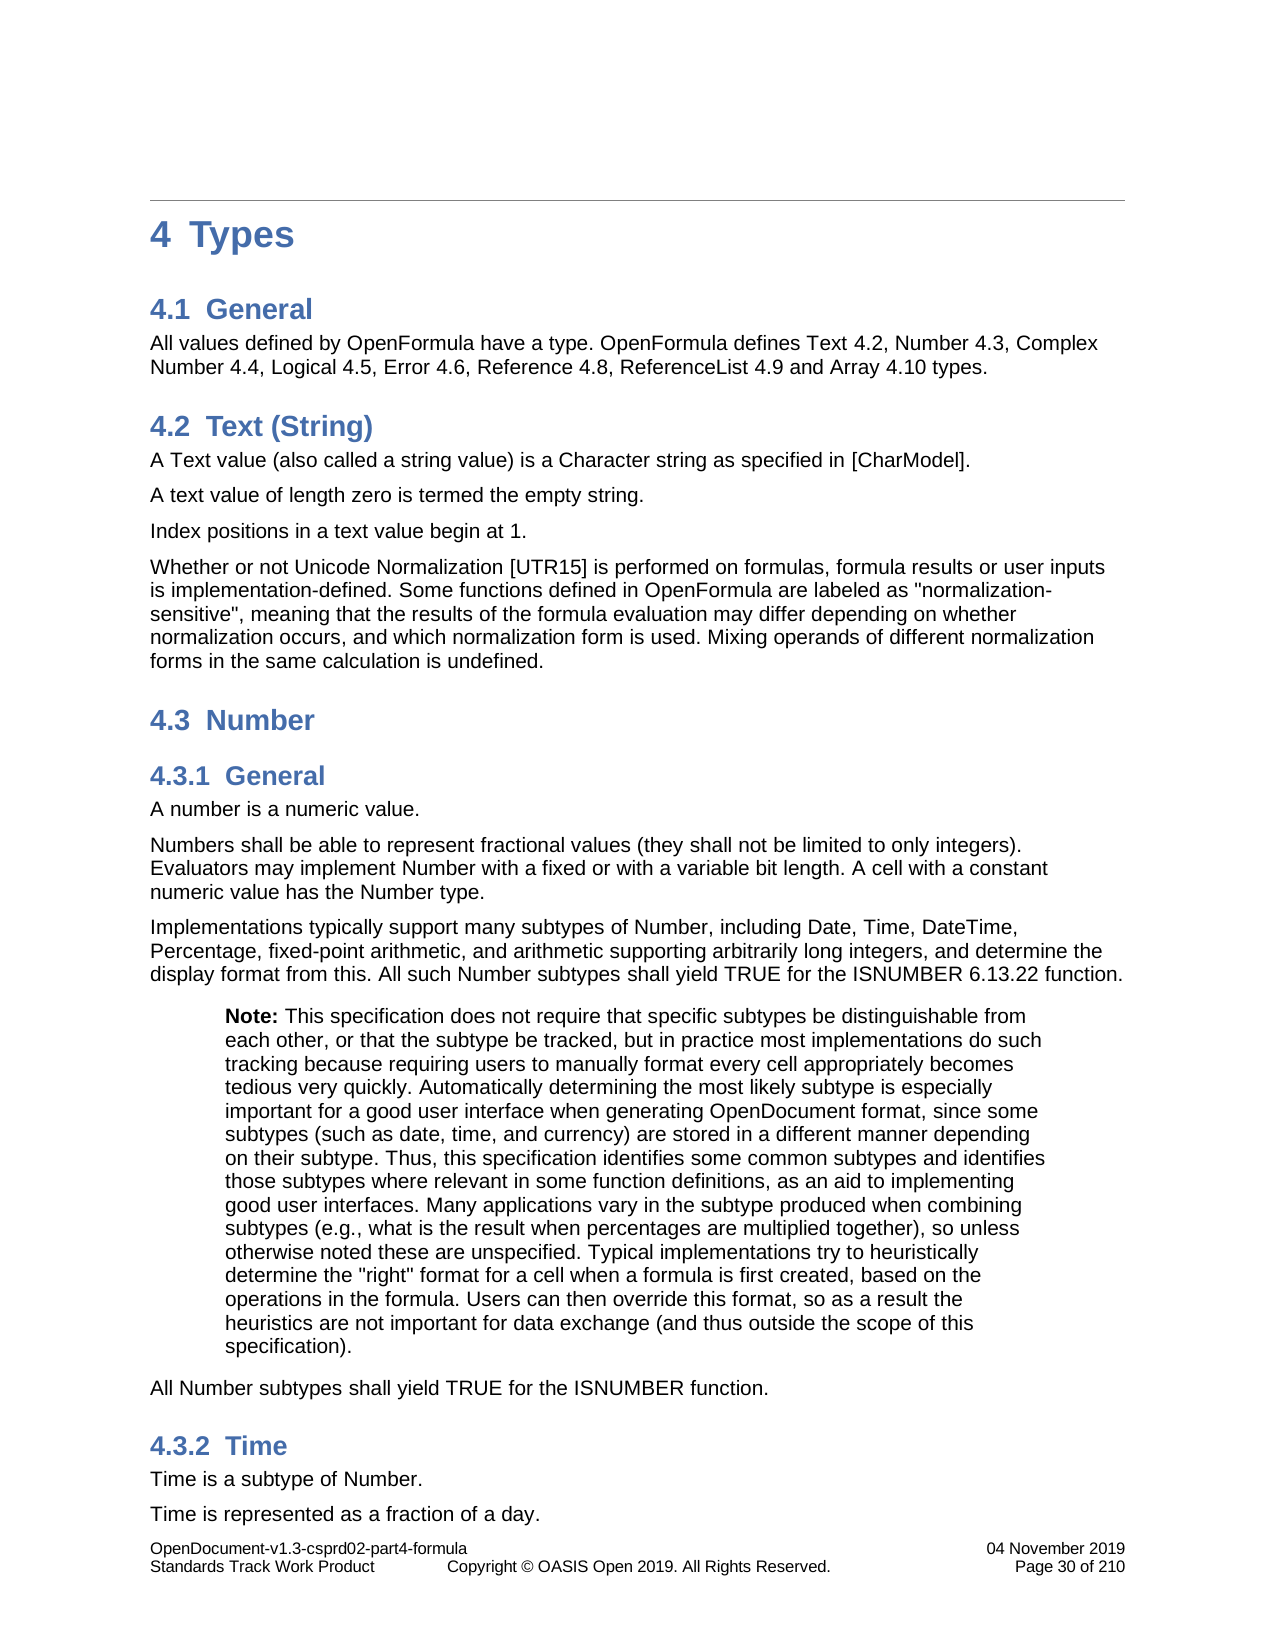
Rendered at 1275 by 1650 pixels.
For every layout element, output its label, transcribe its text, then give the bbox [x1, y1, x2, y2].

subtitle Number [150, 704, 1125, 736]
text A Text value (also called a string value) is a Character string as specified in [CharModel]. [150, 448, 1125, 472]
text Note: This specification does not require that specific subtypes be distinguishable from each other, or that the subtype be tracked, but in practice most implementations do such tracking because requiring users to manually format every cell appropriately becomes tedious very quickly. Automatically determining the most likely subtype is especially important for a good user interface when generating OpenDocument format, since some subtypes (such as date, time, and currency) are stored in a different manner depending on their subtype. Thus, this specification identifies some common subtypes and identifies those subtypes where relevant in some function definitions, as an aid to implementing good user interfaces. Many applications vary in the subtype produced when combining subtypes (e.g., what is the result when percentages are multiplied together), so unless otherwise noted these are unspecified. Typical implementations try to heuristically determine the "right" format for a cell when a formula is first created, based on the operations in the formula. Users can then override this format, so as a result the heuristics are not important for data exchange (and thus outside the scope of this specification). [225, 1005, 1050, 1358]
subtitle General [150, 293, 1125, 326]
subtitle General [150, 761, 1125, 791]
text All Number subtypes shall yield TRUE for the ISNUMBER function. [150, 1377, 1125, 1400]
text A number is a numeric value. [150, 797, 1125, 821]
subtitle Types [150, 201, 1125, 256]
text A text value of length zero is termed the empty string. [150, 484, 1125, 507]
subtitle Time [150, 1431, 1125, 1461]
subtitle Text (String) [150, 410, 1125, 442]
text All values defined by OpenFormula have a type. OpenFormula defines Text 4.2, Number 4.3, Complex Number 4.4, Logical 4.5, Error 4.6, Reference 4.8, ReferenceList 4.9 and Array 4.10 types. [150, 332, 1125, 379]
text Numbers shall be able to represent fractional values (they shall not be limited to only integers). Evaluators may implement Number with a fixed or with a variable bit length. A cell with a constant numeric value has the Number type. [150, 833, 1125, 904]
text Whether or not Unicode Normalization [UTR15] is performed on formulas, formula results or user inputs is implementation-defined. Some functions defined in OpenFormula are labeled as "normalization-sensitive", meaning that the results of the formula evaluation may differ depending on whether normalization occurs, and which normalization form is used. Mixing operands of different normalization forms in the same calculation is undefined. [150, 555, 1125, 673]
text Time is represented as a fraction of a day. [150, 1503, 1125, 1526]
text Implementations typically support many subtypes of Number, including Date, Time, DateTime, Percentage, fixed-point arithmetic, and arithmetic supporting arbitrarily long integers, and determine the display format from this. All such Number subtypes shall yield TRUE for the ISNUMBER 6.13.22 function. [150, 916, 1125, 986]
text Index positions in a text value begin at 1. [150, 519, 1125, 543]
text Time is a subtype of Number. [150, 1467, 1125, 1491]
